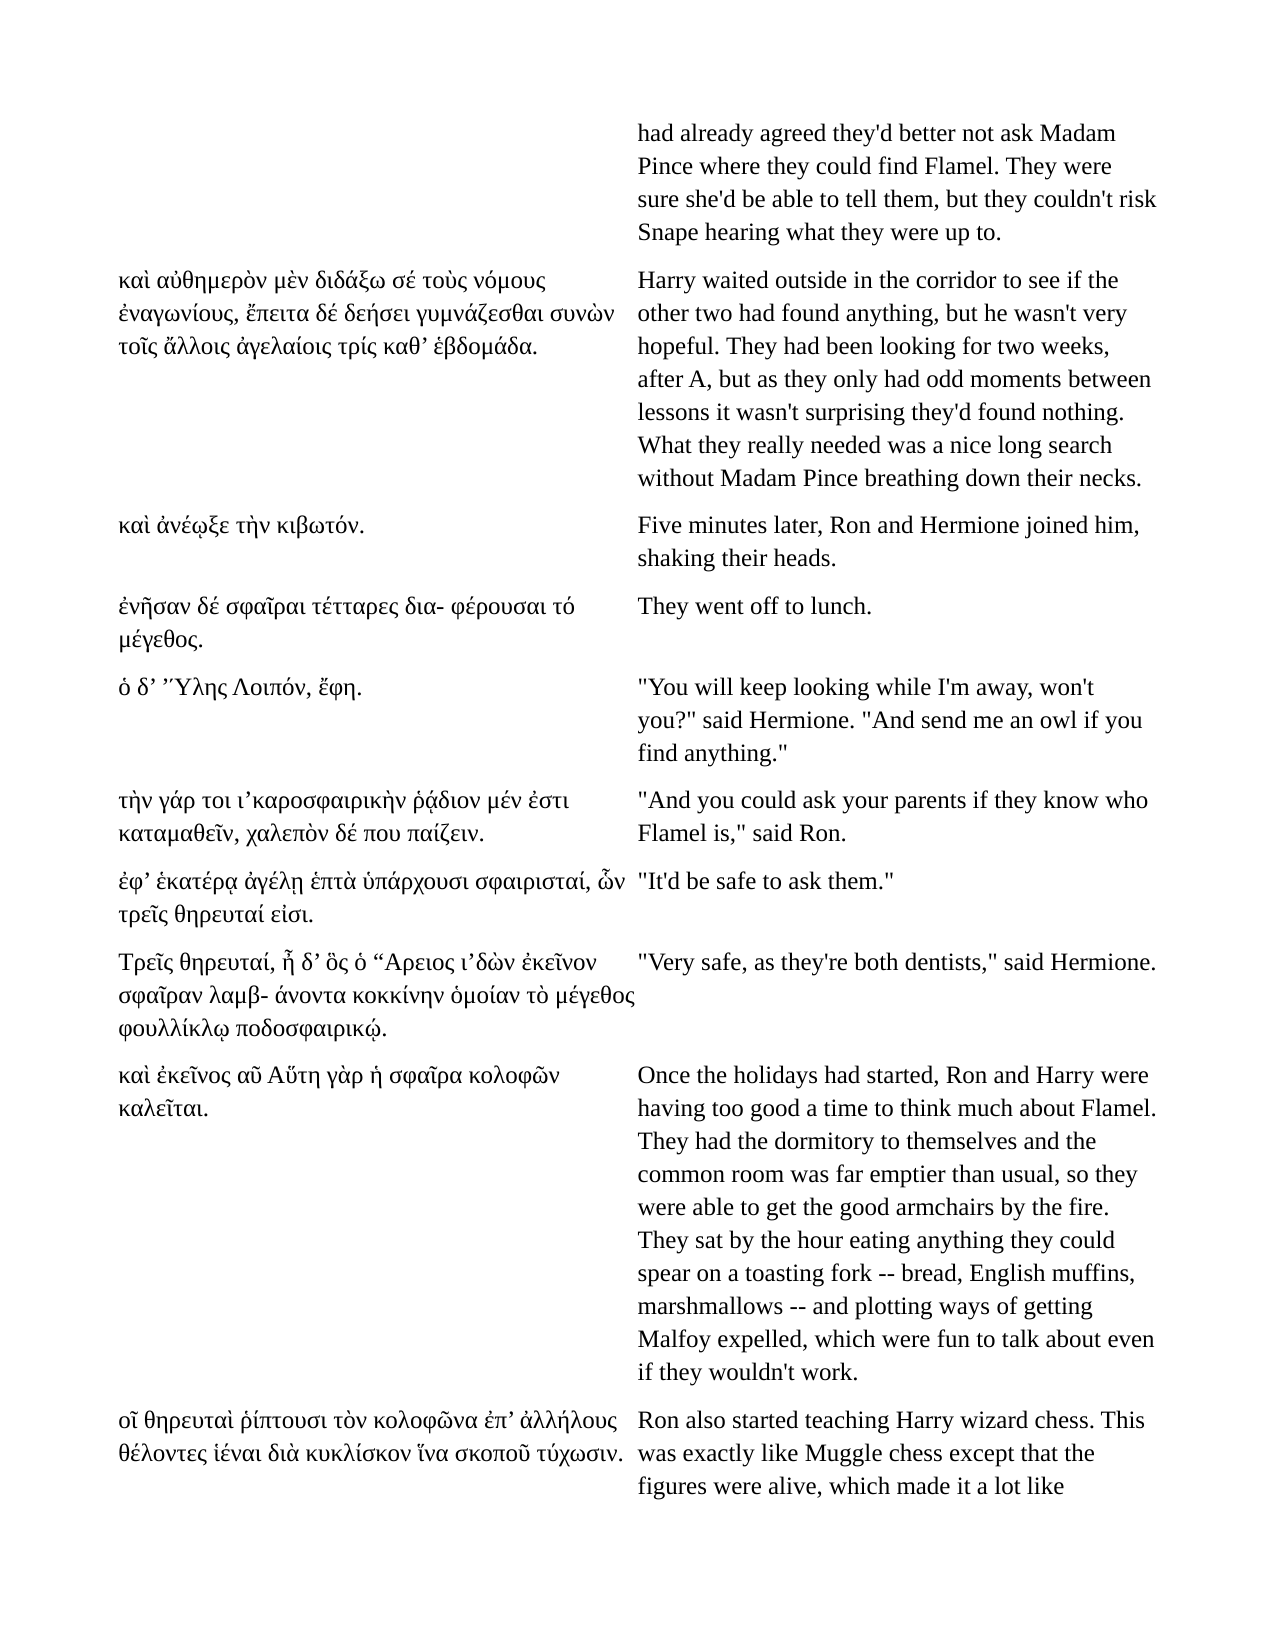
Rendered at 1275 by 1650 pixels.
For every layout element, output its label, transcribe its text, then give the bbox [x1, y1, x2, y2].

table_cell οῖ θηρευταὶ ῥίπτουσι τὸν κολοφῶνα ἐπ’ ἀλλήλους θέλοντες ἱέναι διὰ κυκλίσκον ἵνα σκοποῦ τύχωσιν. [118, 1405, 637, 1500]
table_cell τὴν γάρ τοι ι’καροσφαιρικὴν ῥᾴδιον μέν ἐστι καταμαθεῖν, χαλεπὸν δέ που παίζειν. [118, 785, 637, 866]
table_cell ὁ δ’ ’Ύλης Λοιπόν, ἔφη. [118, 672, 637, 785]
table_cell "It'd be safe to ask them." [638, 866, 1157, 947]
table_cell ἐνῆσαν δέ σφαῖραι τέτταρες δια- φέρουσαι τό μέγεθος. [118, 591, 637, 672]
table_cell "You will keep looking while I'm away, won't you?" said Hermione. "And send me an owl if you find anything." [638, 672, 1157, 785]
table_cell Τρεῖς θηρευταί, ἦ δ’ ὃς ὁ “Αρειος ι’δὼν ἐκεῖνον σφαῖραν λαμβ- άνοντα κοκκίνην ὁμοίαν τὸ μέγεθος φουλλίκλῳ ποδοσφαιρικῴ. [118, 947, 637, 1060]
table_cell had already agreed they'd better not ask Madam Pince where they could find Flamel. They were sure she'd be able to tell them, but they couldn't risk Snape hearing what they were up to. [638, 118, 1157, 265]
table_cell καὶ ἀνέῳξε τὴν κιβωτόν. [118, 511, 637, 591]
table_cell They went off to lunch. [638, 591, 1157, 672]
table_cell ἐφ’ ἑκατέρᾳ ἀγέλῃ ἑπτὰ ὑπάρχουσι σφαιρισταί, ὧν τρεῖς θηρευταί εἰσι. [118, 866, 637, 947]
table_cell [118, 118, 637, 265]
table_cell καὶ ἐκεῖνος αῦ Αὕτη γὰρ ἡ σφαῖρα κολοφῶν καλεῖται. [118, 1060, 637, 1405]
table_cell "Very safe, as they're both dentists," said Hermione. [638, 947, 1157, 1060]
table_cell Five minutes later, Ron and Hermione joined him, shaking their heads. [638, 511, 1157, 591]
table_cell Ron also started teaching Harry wizard chess. This was exactly like Muggle chess except that the figures were alive, which made it a lot like [638, 1405, 1157, 1500]
table_cell καὶ αὐθημερὸν μὲν διδάξω σέ τοὺς νόμους ἐναγωνίους, ἔπειτα δέ δεήσει γυμνάζεσθαι συνὼν τοῖς ἄλλοις ἀγελαίοις τρίς καθ’ ἑβδομάδα. [118, 265, 637, 511]
table_cell Once the holidays had started, Ron and Harry were having too good a time to think much about Flamel. They had the dormitory to themselves and the common room was far emptier than usual, so they were able to get the good armchairs by the fire. They sat by the hour eating anything they could spear on a toasting fork -- bread, English muffins, marshmallows -- and plotting ways of getting Malfoy expelled, which were fun to talk about even if they wouldn't work. [638, 1060, 1157, 1405]
table_cell Harry waited outside in the corridor to see if the other two had found anything, but he wasn't very hopeful. They had been looking for two weeks, after A, but as they only had odd moments between lessons it wasn't surprising they'd found nothing. What they really needed was a nice long search without Madam Pince breathing down their necks. [638, 265, 1157, 511]
table_cell "And you could ask your parents if they know who Flamel is," said Ron. [638, 785, 1157, 866]
